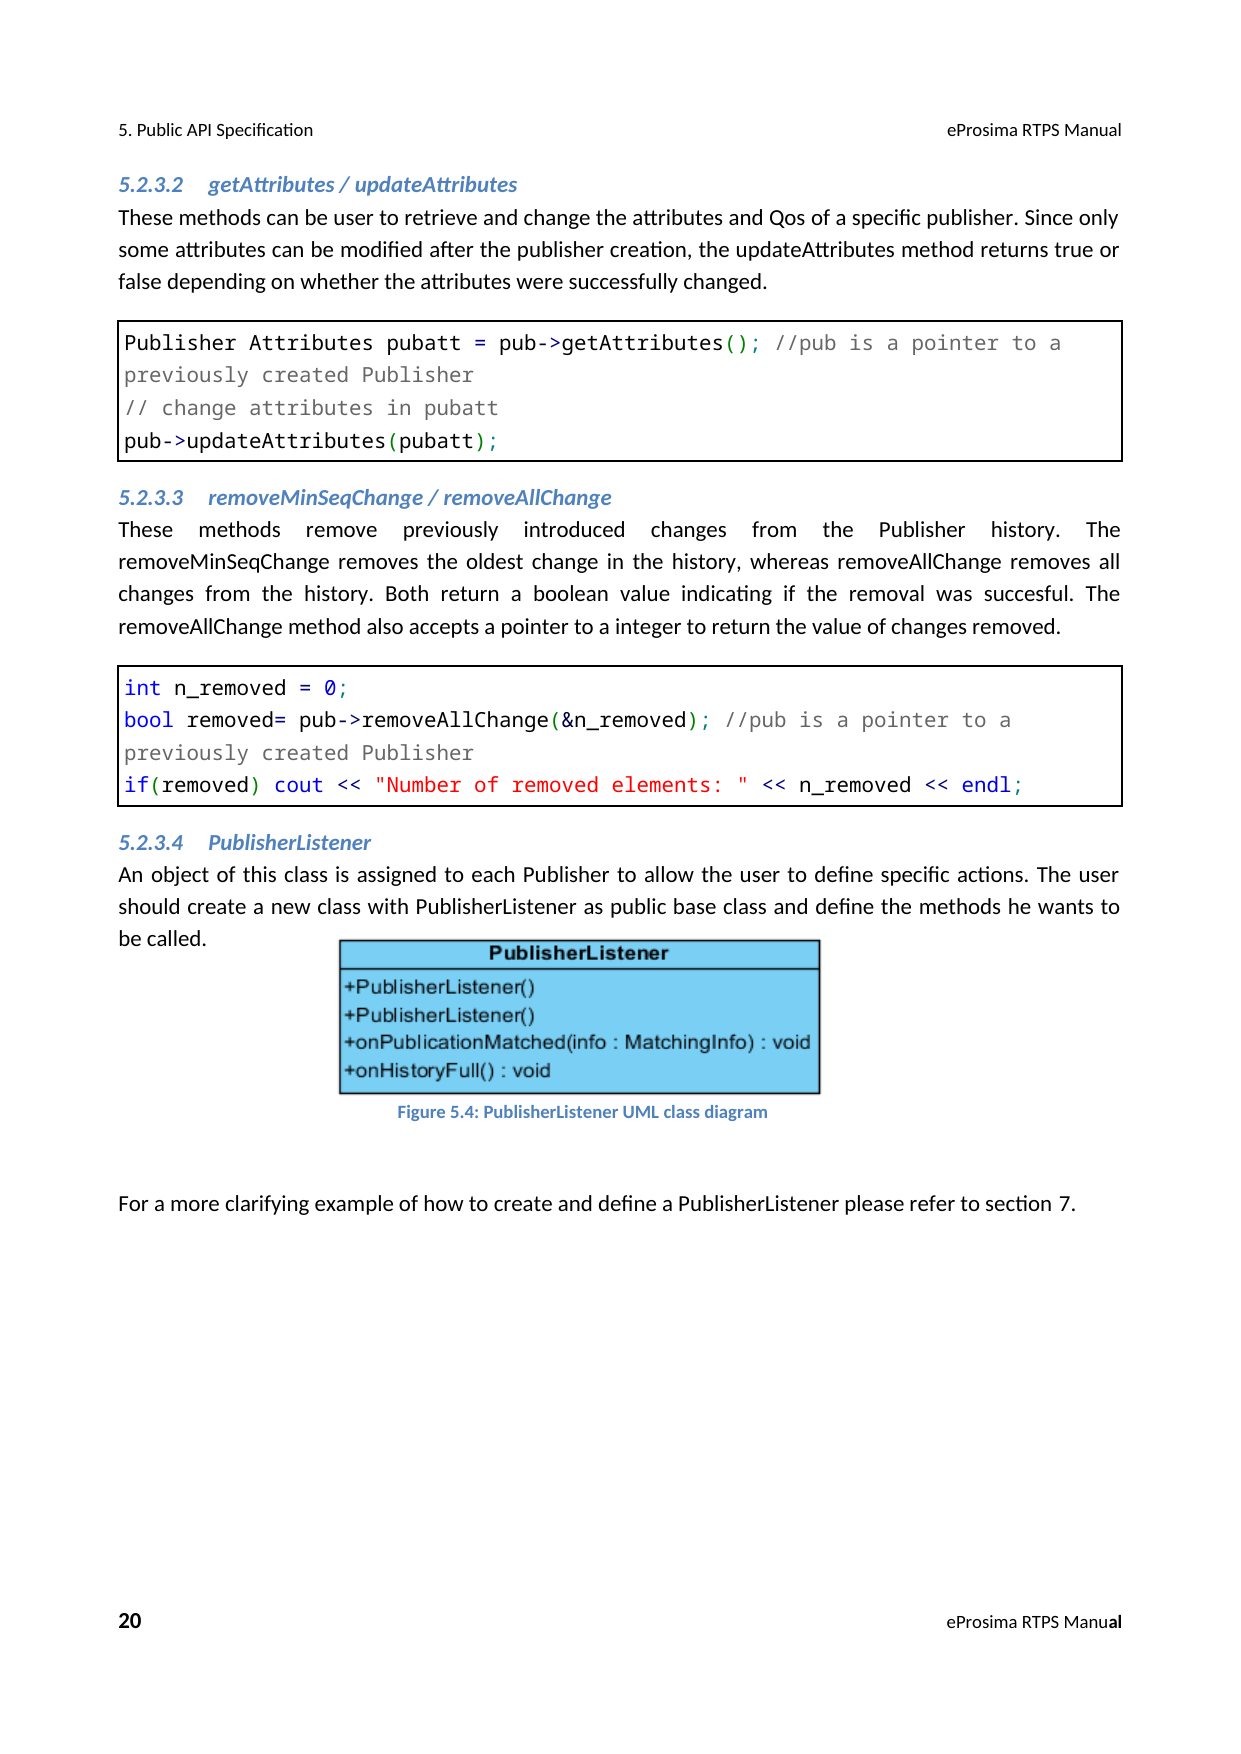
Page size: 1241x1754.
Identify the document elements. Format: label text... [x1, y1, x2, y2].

text [292, 1123, 874, 1144]
picture [332, 933, 828, 1100]
table_header Publisher Attributes pubatt = pub->getAttributes(); //pub is a pointer to a previously created Publisher // change attributes in pubatt pub->updateAttributes(pubatt); [119, 322, 1121, 460]
text For a more clarifying example of how to create and define a PublisherListener please refer to section 7. [118, 1189, 1122, 1217]
text An object of this class is assigned to each Publisher to allow the user to define specific actions. The user should create a new class with PublisherListener as public base class and define the methods he wants to be called. [118, 860, 1122, 952]
subtitle removeMinSeqChange / removeAllChange [118, 483, 1122, 511]
text These methods remove previously introduced changes from the Publisher history. The removeMinSeqChange removes the oldest change in the history, whereas removeAllChange removes all changes from the history. Both return a boolean value indicating if the removal was succesful. The removeAllChange method also accepts a pointer to a integer to return the value of changes removed. [118, 515, 1122, 640]
table_header int n_removed = 0; bool removed= pub->removeAllChange(&n_removed); //pub is a pointer to a previously created Publisher if(removed) cout << "Number of removed elements: " << n_removed << endl; [119, 667, 1121, 805]
subtitle PublisherListener [118, 828, 1122, 856]
text These methods can be user to retrieve and change the attributes and Qos of a specific publisher. Since only some attributes can be modified after the publisher creation, the updateAttributes method returns true or false depending on whether the attributes were successfully changed. [118, 203, 1122, 295]
text Figure 5.4: PublisherListener UML class diagram [292, 933, 874, 1123]
subtitle getAttributes / updateAttributes [118, 171, 1122, 198]
